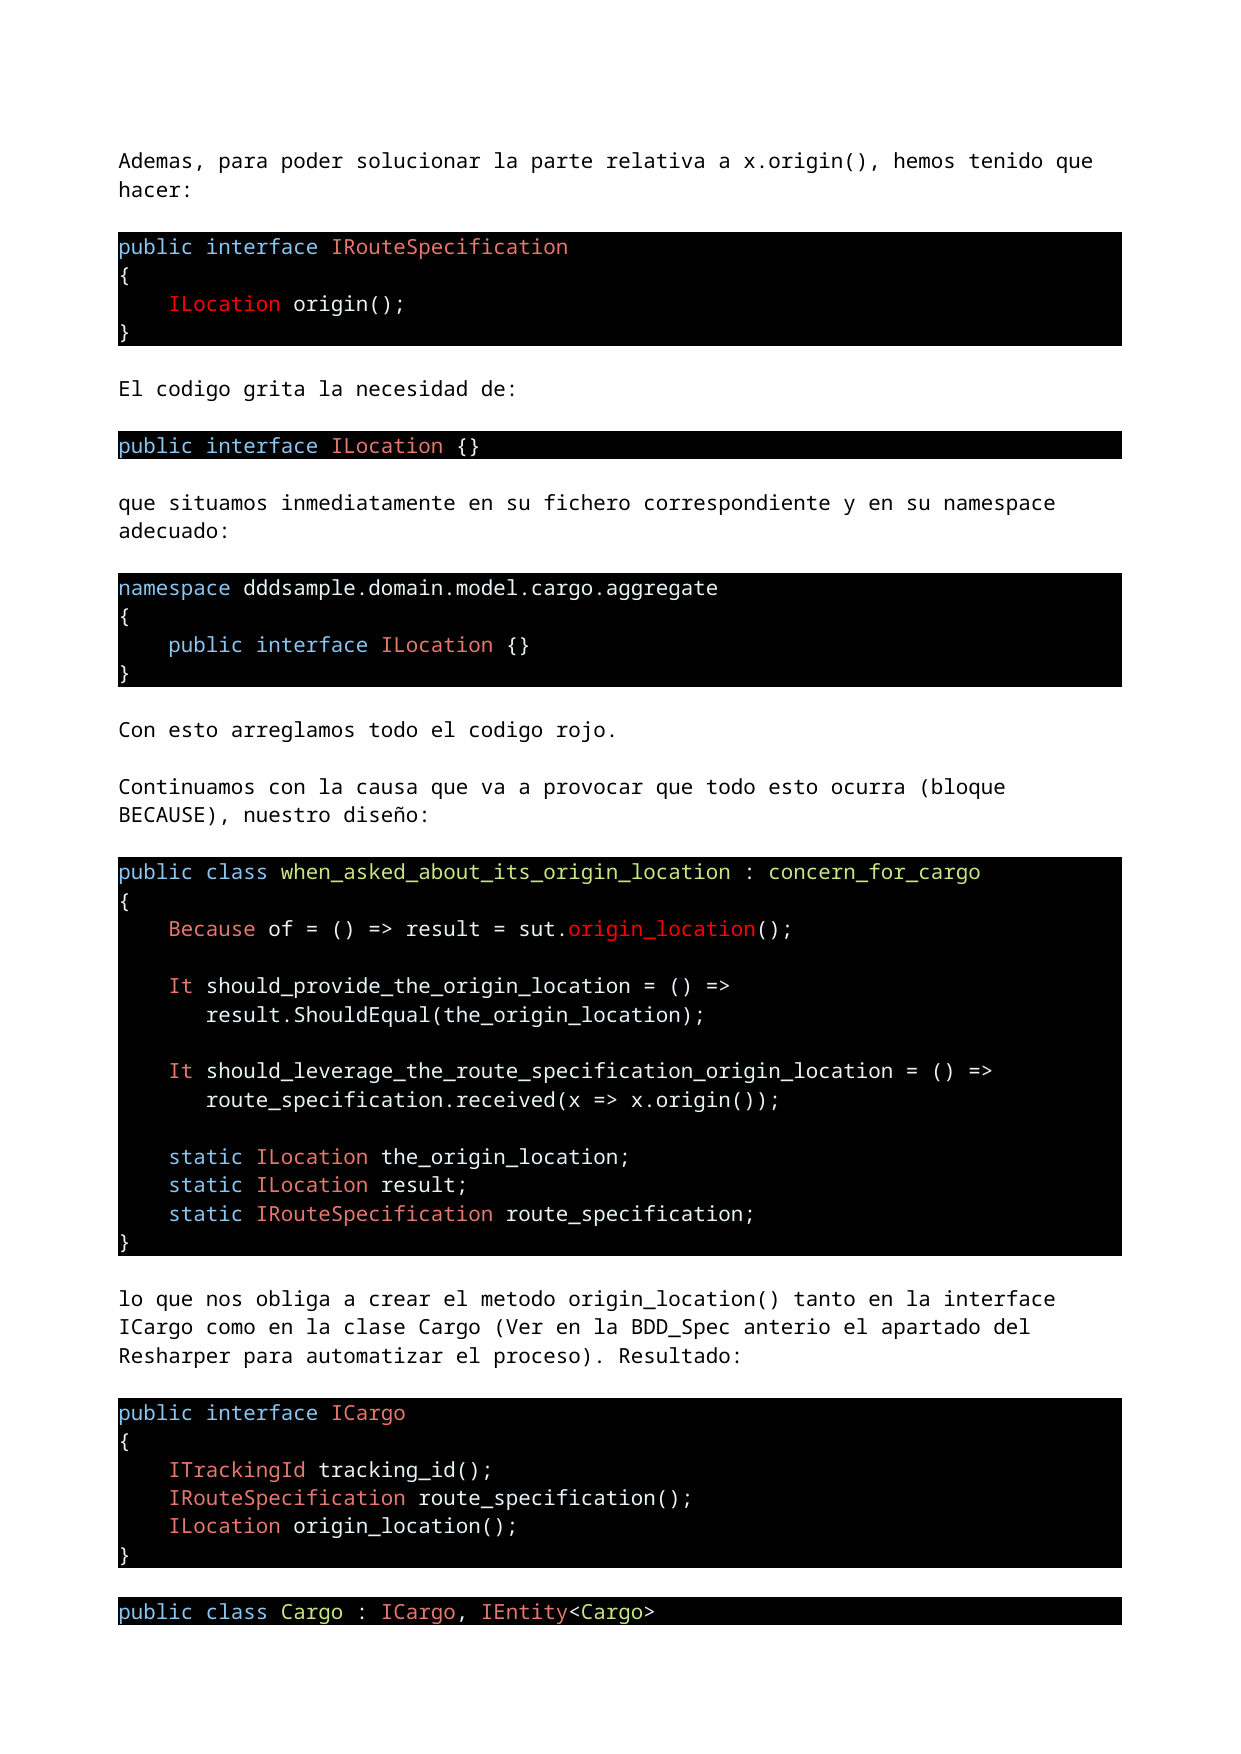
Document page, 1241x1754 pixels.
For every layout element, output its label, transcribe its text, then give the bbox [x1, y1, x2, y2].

text ILocation origin(); [118, 289, 1122, 317]
text ILocation origin_location(); [118, 1512, 1122, 1540]
text ITrackingId tracking_id(); [118, 1455, 1122, 1483]
text Con esto arreglamos todo el codigo rojo. [118, 715, 1122, 744]
text public interface IRouteSpecification [118, 232, 1122, 260]
text route_specification.received(x => x.origin()); [118, 1085, 1122, 1113]
text } [118, 1227, 1122, 1256]
text { [118, 886, 1122, 914]
text public class Cargo : ICargo, IEntity<Cargo> [118, 1597, 1122, 1625]
text namespace dddsample.domain.model.cargo.aggregate [118, 573, 1122, 602]
text public class when_asked_about_its_origin_location : concern_for_cargo [118, 857, 1122, 886]
text } [118, 317, 1122, 346]
text static IRouteSpecification route_specification; [118, 1199, 1122, 1227]
text Continuamos con la causa que va a provocar que todo esto ocurra (bloque BECAUSE), nuestro diseño: [118, 772, 1122, 829]
text { [118, 260, 1122, 289]
text public interface ICargo [118, 1398, 1122, 1426]
text Because of = () => result = sut.origin_location(); [118, 914, 1122, 943]
text result.ShouldEqual(the_origin_location); [118, 1000, 1122, 1028]
text que situamos inmediatamente en su fichero correspondiente y en su namespace adecuado: [118, 488, 1122, 545]
text { [118, 602, 1122, 630]
text } [118, 658, 1122, 687]
text lo que nos obliga a crear el metodo origin_location() tanto en la interface ICargo como en la clase Cargo (Ver en la BDD_Spec anterio el apartado del Resharper para automatizar el proceso). Resultado: [118, 1284, 1122, 1369]
text El codigo grita la necesidad de: [118, 374, 1122, 402]
text IRouteSpecification route_specification(); [118, 1483, 1122, 1512]
text } [118, 1540, 1122, 1568]
text { [118, 1426, 1122, 1455]
text It should_leverage_the_route_specification_origin_location = () => [118, 1057, 1122, 1085]
text static ILocation the_origin_location; [118, 1142, 1122, 1170]
text public interface ILocation {} [118, 630, 1122, 658]
text Ademas, para poder solucionar la parte relativa a x.origin(), hemos tenido que hacer: [118, 147, 1122, 203]
text It should_provide_the_origin_location = () => [118, 971, 1122, 1000]
text static ILocation result; [118, 1170, 1122, 1199]
text public interface ILocation {} [118, 431, 1122, 459]
